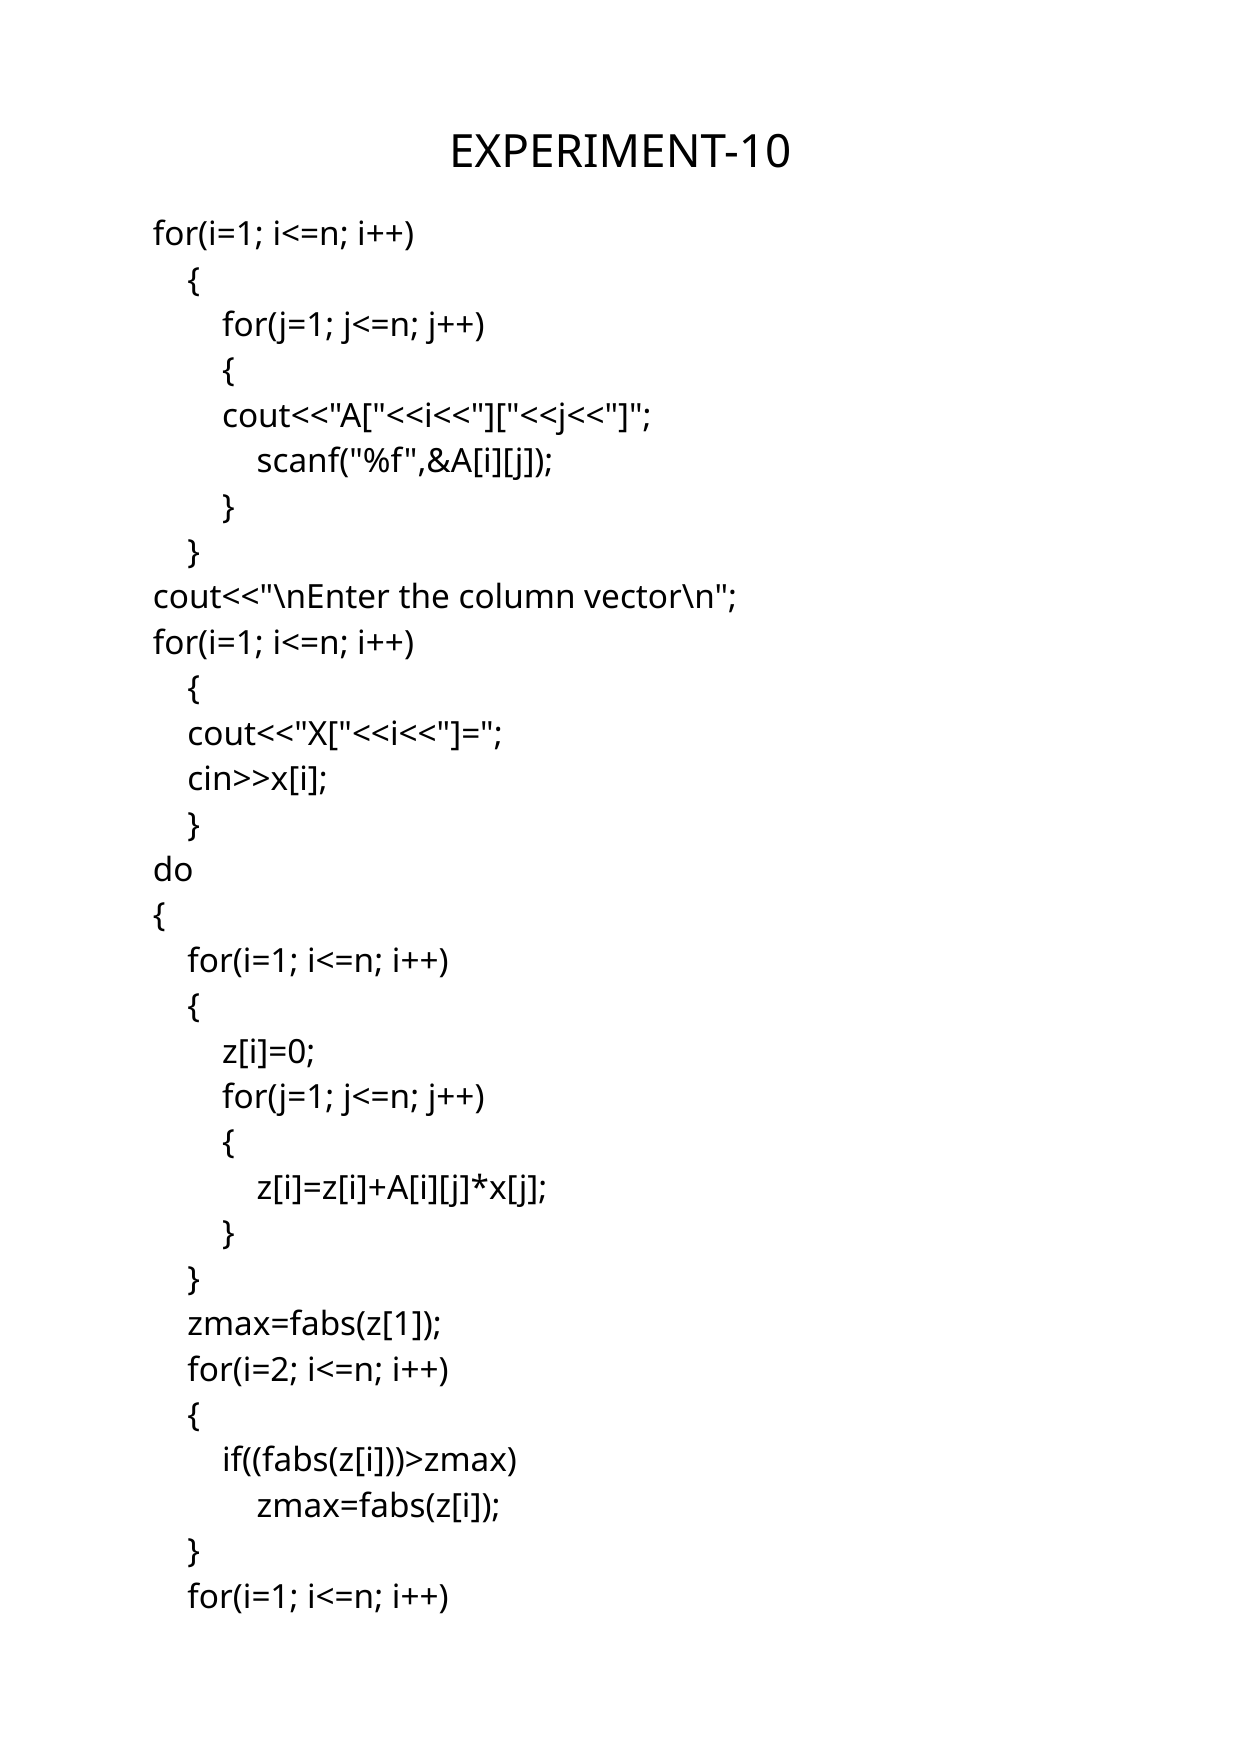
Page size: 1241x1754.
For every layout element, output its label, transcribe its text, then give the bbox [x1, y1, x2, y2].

text for(i=1; i<=n; i++) [118, 619, 1122, 664]
text { [118, 1391, 1122, 1436]
text } [118, 1527, 1122, 1572]
text for(j=1; j<=n; j++) [118, 1073, 1122, 1118]
text zmax=fabs(z[1]); [118, 1300, 1122, 1345]
text for(j=1; j<=n; j++) [118, 301, 1122, 346]
text { [118, 1118, 1122, 1164]
text for(i=1; i<=n; i++) [118, 1572, 1122, 1618]
text zmax=fabs(z[i]); [118, 1482, 1122, 1527]
text z[i]=0; [118, 1027, 1122, 1073]
text for(i=2; i<=n; i++) [118, 1345, 1122, 1391]
text if((fabs(z[i]))>zmax) [118, 1436, 1122, 1482]
text do [118, 846, 1122, 891]
text { [118, 891, 1122, 937]
text scanf("%f",&A[i][j]); [118, 437, 1122, 482]
text cout<<"A["<<i<<"]["<<j<<"]"; [118, 392, 1122, 437]
text { [118, 664, 1122, 709]
text cout<<"\nEnter the column vector\n"; [118, 573, 1122, 619]
text cout<<"X["<<i<<"]="; [118, 709, 1122, 755]
text { [118, 982, 1122, 1027]
text for(i=1; i<=n; i++) [118, 210, 1122, 255]
text for(i=1; i<=n; i++) [118, 937, 1122, 982]
text z[i]=z[i]+A[i][j]*x[j]; [118, 1164, 1122, 1209]
text } [118, 1254, 1122, 1300]
text { [118, 255, 1122, 301]
text cin>>x[i]; [118, 755, 1122, 800]
text } [118, 1209, 1122, 1254]
text } [118, 800, 1122, 846]
text } [118, 482, 1122, 528]
text { [118, 346, 1122, 392]
text } [118, 528, 1122, 573]
